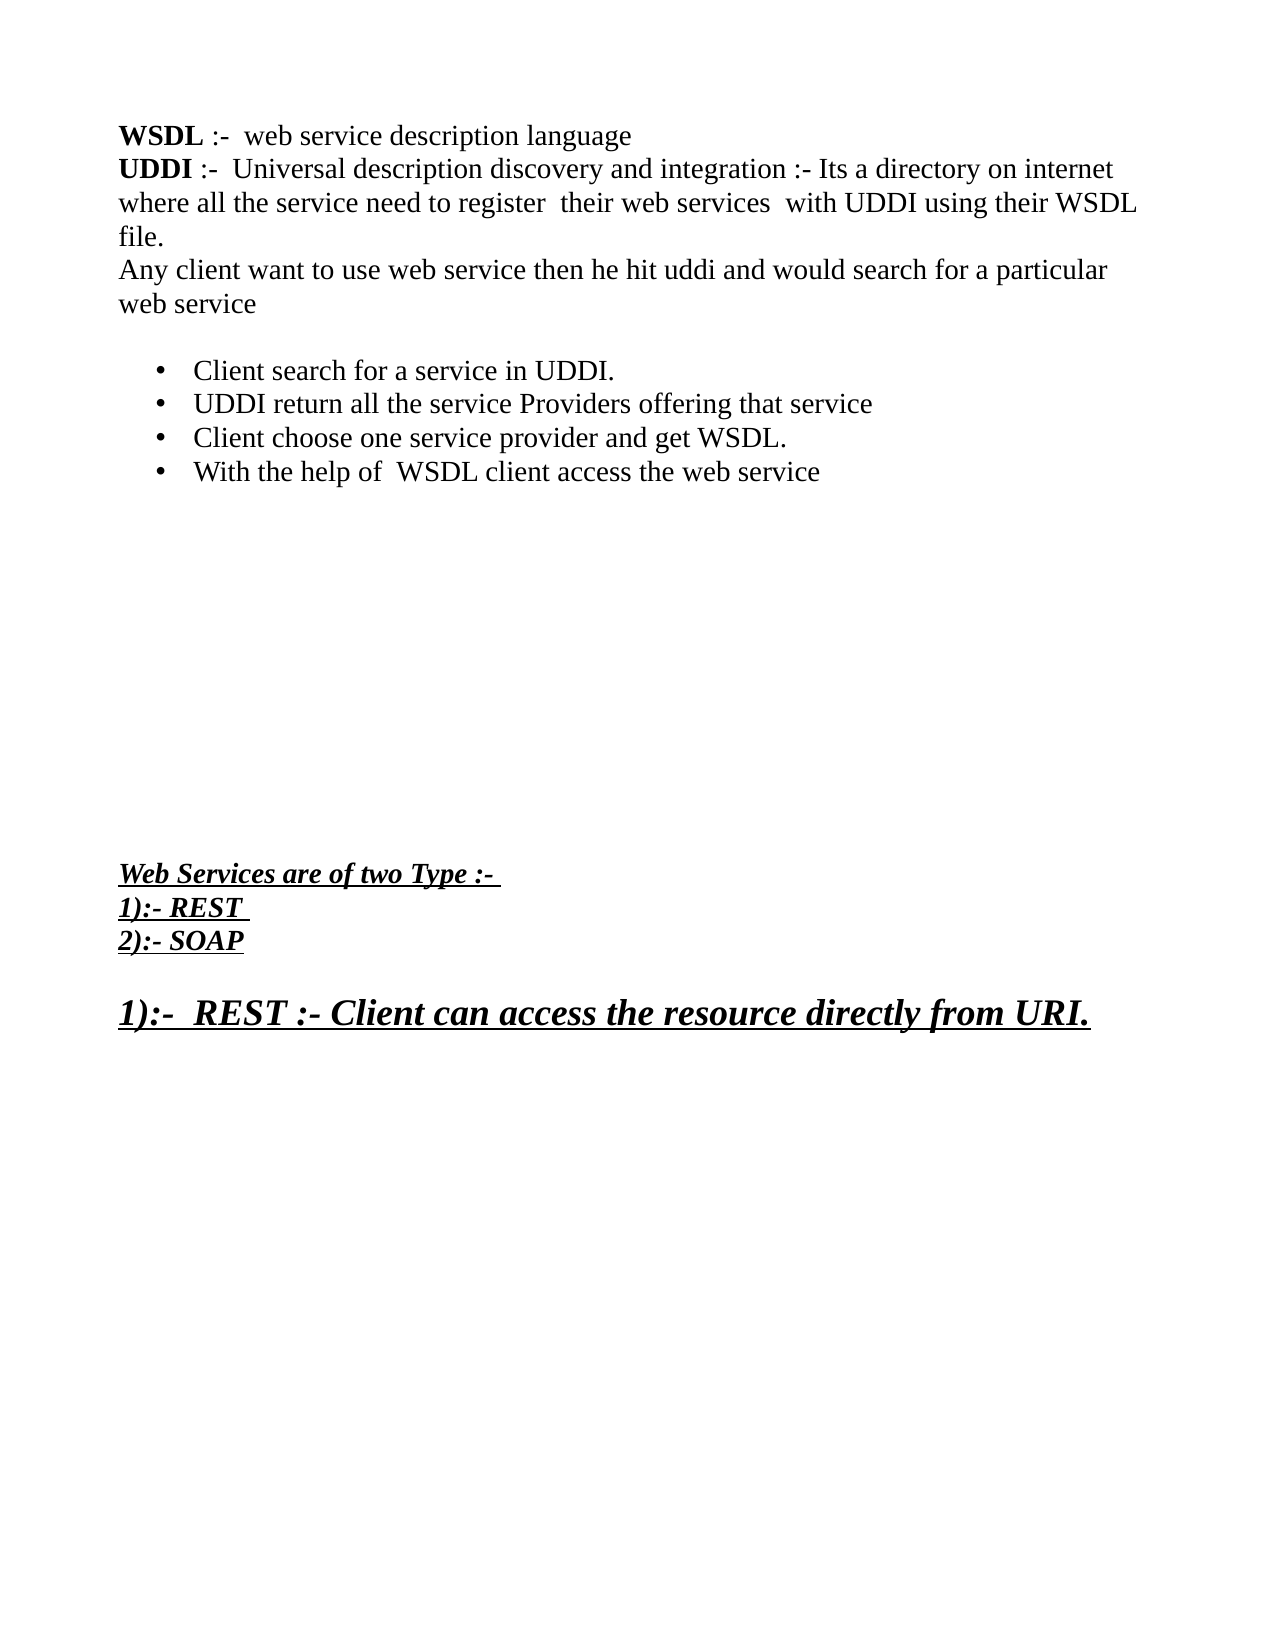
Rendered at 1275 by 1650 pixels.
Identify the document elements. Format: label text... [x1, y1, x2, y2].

list With the help of WSDL client access the web service [156, 454, 1157, 487]
list Client search for a service in UDDI. [156, 353, 1157, 387]
text 2):- SOAP [118, 923, 1157, 957]
text 1):- REST :- Client can access the resource directly from URI. [118, 991, 1157, 1034]
text 1):- REST [118, 890, 1157, 923]
text WSDL :- web service description language [118, 118, 1157, 152]
list UDDI return all the service Providers offering that service [156, 387, 1157, 420]
list Client choose one service provider and get WSDL. [156, 420, 1157, 454]
text Any client want to use web service then he hit uddi and would search for a particular web service [118, 252, 1157, 319]
text Web Services are of two Type :- [118, 856, 1157, 890]
text UDDI :- Universal description discovery and integration :- Its a directory on internet where all the service need to register their web services with UDDI using their WSDL file. [118, 152, 1157, 252]
